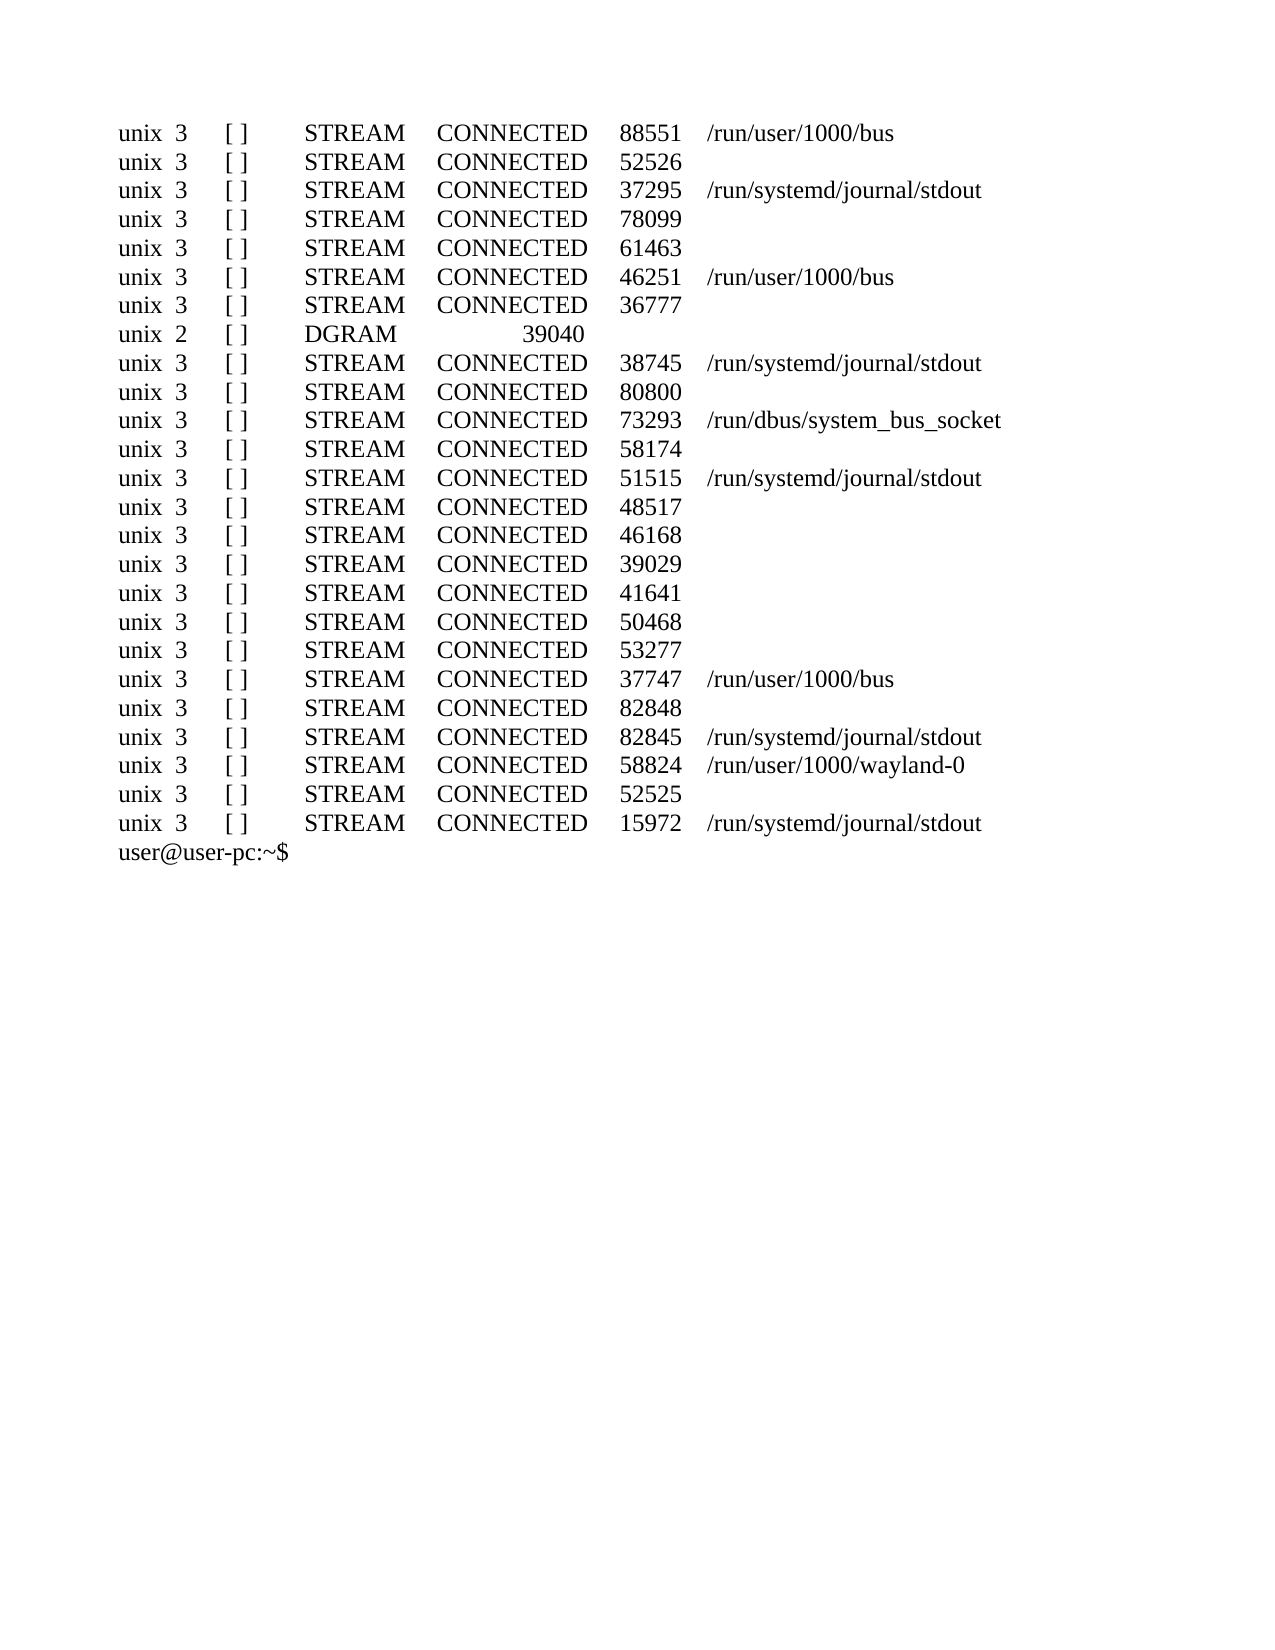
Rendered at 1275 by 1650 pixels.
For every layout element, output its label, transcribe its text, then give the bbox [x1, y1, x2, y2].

text unix 3 [ ] STREAM CONNECTED 53277 [118, 636, 1157, 664]
text unix 3 [ ] STREAM CONNECTED 52526 [118, 147, 1157, 176]
text unix 3 [ ] STREAM CONNECTED 73293 /run/dbus/system_bus_socket [118, 406, 1157, 434]
text unix 3 [ ] STREAM CONNECTED 15972 /run/systemd/journal/stdout [118, 808, 1157, 837]
text user@user-pc:~$ [118, 837, 1157, 866]
text unix 3 [ ] STREAM CONNECTED 82845 /run/systemd/journal/stdout [118, 722, 1157, 751]
text unix 3 [ ] STREAM CONNECTED 48517 [118, 492, 1157, 521]
text unix 3 [ ] STREAM CONNECTED 46251 /run/user/1000/bus [118, 262, 1157, 291]
text unix 3 [ ] STREAM CONNECTED 37295 /run/systemd/journal/stdout [118, 176, 1157, 204]
text unix 3 [ ] STREAM CONNECTED 61463 [118, 233, 1157, 262]
text unix 3 [ ] STREAM CONNECTED 78099 [118, 204, 1157, 233]
text unix 3 [ ] STREAM CONNECTED 51515 /run/systemd/journal/stdout [118, 463, 1157, 492]
text unix 2 [ ] DGRAM 39040 [118, 319, 1157, 348]
text unix 3 [ ] STREAM CONNECTED 80800 [118, 377, 1157, 406]
text unix 3 [ ] STREAM CONNECTED 58824 /run/user/1000/wayland-0 [118, 751, 1157, 779]
text unix 3 [ ] STREAM CONNECTED 58174 [118, 434, 1157, 463]
text unix 3 [ ] STREAM CONNECTED 52525 [118, 779, 1157, 808]
text unix 3 [ ] STREAM CONNECTED 37747 /run/user/1000/bus [118, 664, 1157, 693]
text unix 3 [ ] STREAM CONNECTED 41641 [118, 578, 1157, 607]
text unix 3 [ ] STREAM CONNECTED 39029 [118, 549, 1157, 578]
text unix 3 [ ] STREAM CONNECTED 46168 [118, 521, 1157, 549]
text unix 3 [ ] STREAM CONNECTED 82848 [118, 693, 1157, 722]
text unix 3 [ ] STREAM CONNECTED 50468 [118, 607, 1157, 636]
text unix 3 [ ] STREAM CONNECTED 38745 /run/systemd/journal/stdout [118, 348, 1157, 377]
text unix 3 [ ] STREAM CONNECTED 36777 [118, 291, 1157, 319]
text unix 3 [ ] STREAM CONNECTED 88551 /run/user/1000/bus [118, 118, 1157, 147]
